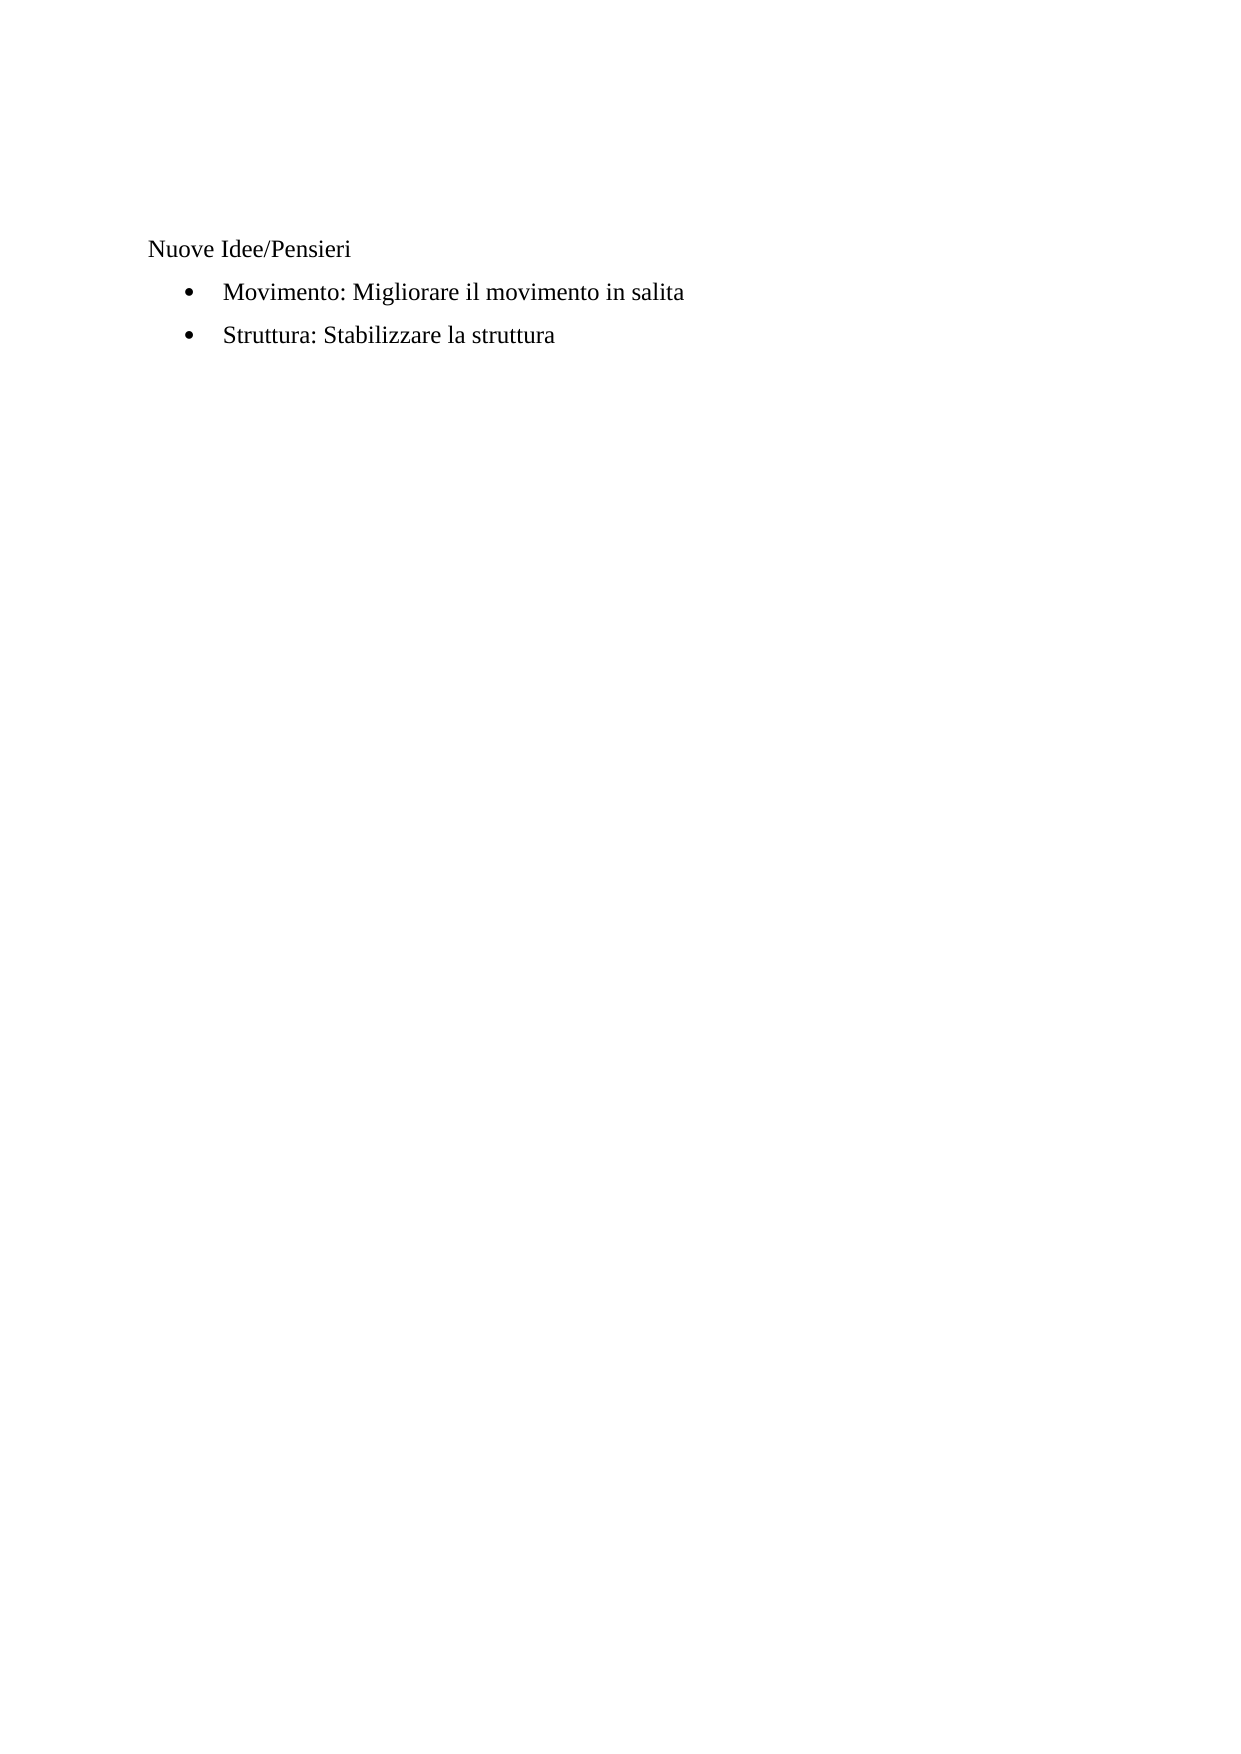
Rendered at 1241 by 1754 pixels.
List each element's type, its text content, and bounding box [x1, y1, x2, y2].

list Movimento: Migliorare il movimento in salita [185, 277, 1092, 306]
text Nuove Idee/Pensieri [148, 234, 1092, 263]
list Struttura: Stabilizzare la struttura [185, 320, 1092, 349]
